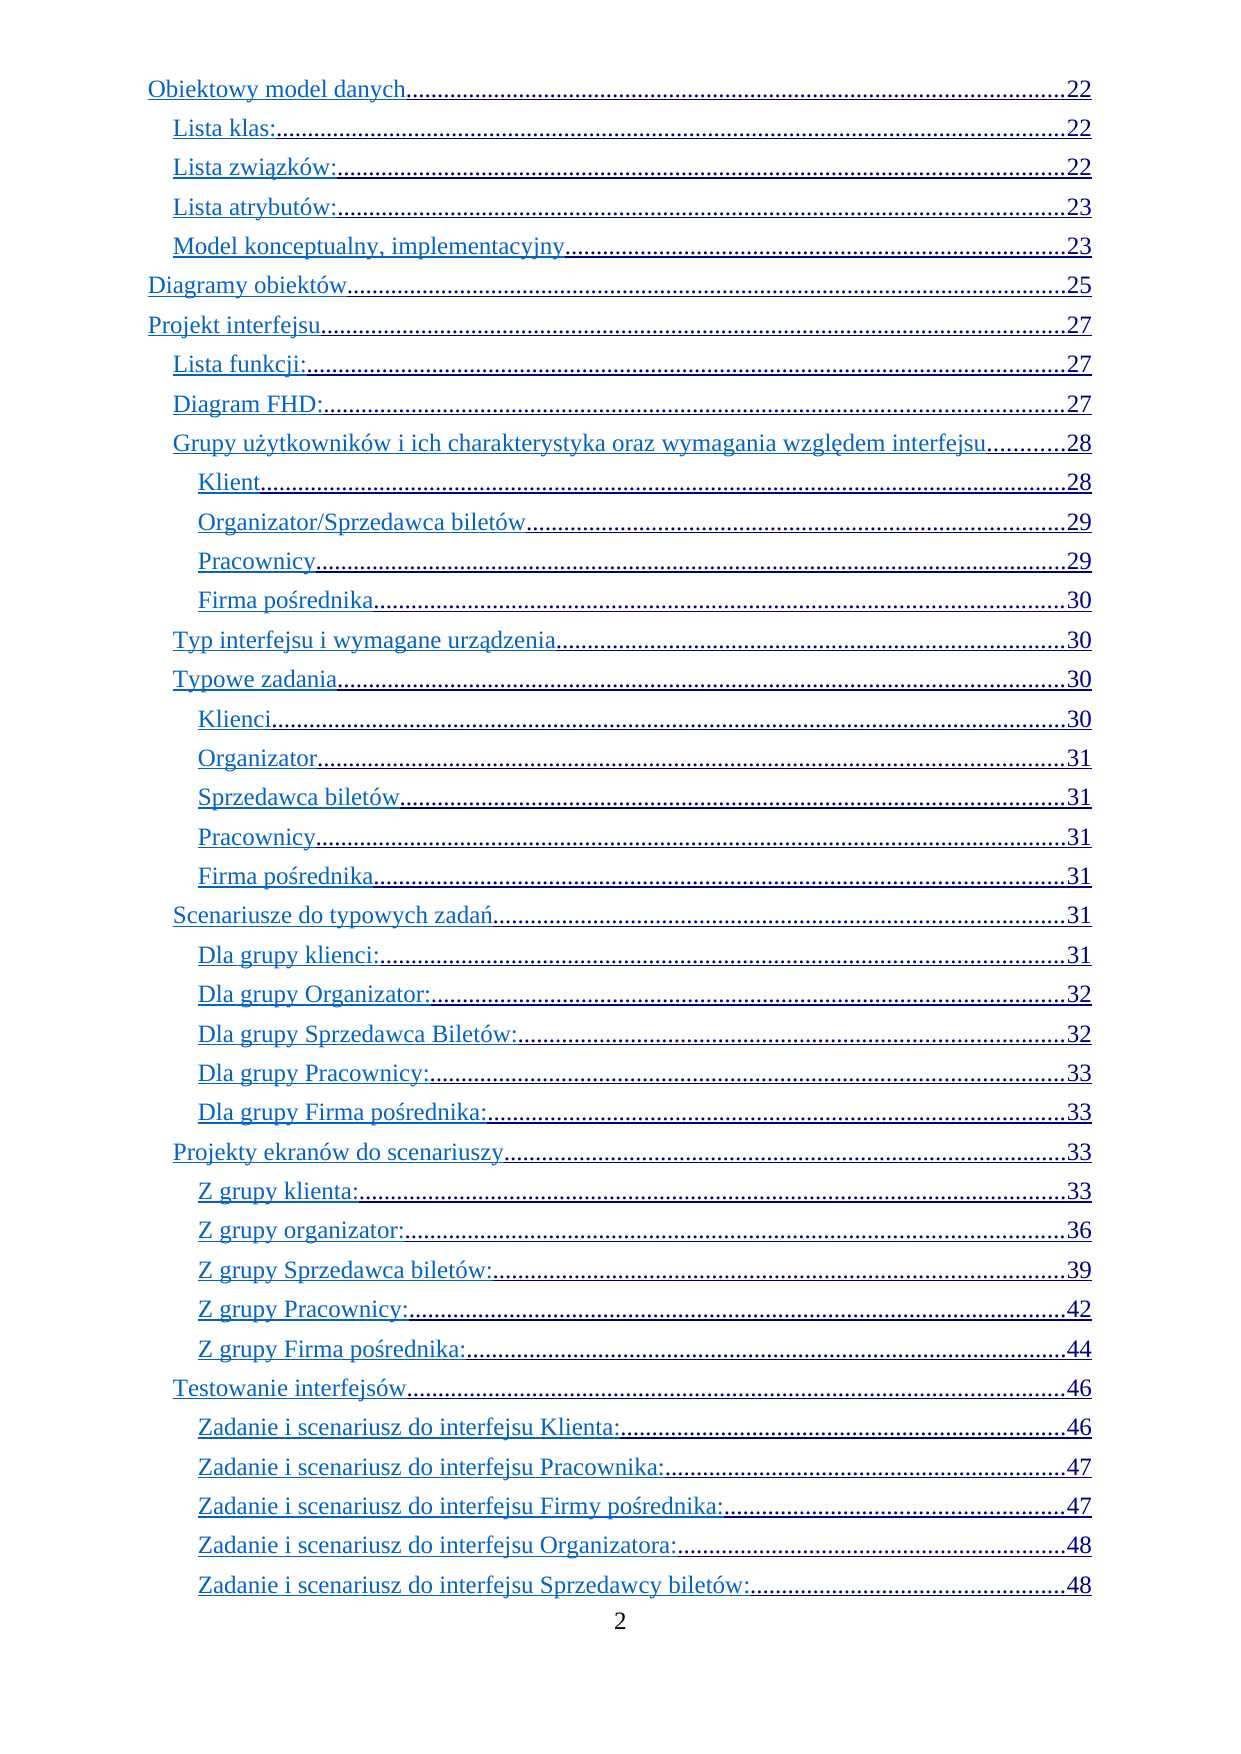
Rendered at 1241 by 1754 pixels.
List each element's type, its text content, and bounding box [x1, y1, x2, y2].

text Pracownicy 31 [198, 822, 1093, 851]
text Organizator/Sprzedawca biletów 29 [198, 507, 1093, 536]
text Zadanie i scenariusz do interfejsu Pracownika: 47 [198, 1452, 1093, 1481]
text Lista związków: 22 [173, 152, 1093, 181]
text Lista atrybutów: 23 [173, 192, 1093, 221]
text Diagram FHD: 27 [173, 389, 1093, 417]
text Projekt interfejsu 27 [148, 310, 1093, 339]
text Dla grupy Pracownicy: 33 [198, 1058, 1093, 1087]
text Zadanie i scenariusz do interfejsu Organizatora: 48 [198, 1531, 1093, 1559]
text Typ interfejsu i wymagane urządzenia 30 [173, 625, 1093, 654]
text Zadanie i scenariusz do interfejsu Sprzedawcy biletów: 48 [198, 1570, 1093, 1599]
text Klient 28 [198, 467, 1093, 496]
text Projekty ekranów do scenariuszy 33 [173, 1137, 1093, 1166]
text Firma pośrednika 31 [198, 861, 1093, 890]
text Model konceptualny, implementacyjny 23 [173, 231, 1093, 260]
text Z grupy Pracownicy: 42 [198, 1294, 1093, 1323]
text Zadanie i scenariusz do interfejsu Klienta: 46 [198, 1412, 1093, 1441]
text Dla grupy Organizator: 32 [198, 979, 1093, 1008]
text Typowe zadania 30 [173, 664, 1093, 693]
text Lista klas: 22 [173, 113, 1093, 142]
text Zadanie i scenariusz do interfejsu Firmy pośrednika: 47 [198, 1491, 1093, 1520]
text Z grupy Sprzedawca biletów: 39 [198, 1255, 1093, 1284]
text Firma pośrednika 30 [198, 586, 1093, 614]
text Z grupy organizator: 36 [198, 1216, 1093, 1244]
text Z grupy Firma pośrednika: 44 [198, 1334, 1093, 1362]
text Scenariusze do typowych zadań 31 [173, 901, 1093, 929]
text Pracownicy 29 [198, 546, 1093, 575]
text Klienci 30 [198, 704, 1093, 732]
text Dla grupy klienci: 31 [198, 940, 1093, 969]
text Obiektowy model danych 22 [148, 74, 1093, 102]
text Dla grupy Sprzedawca Biletów: 32 [198, 1019, 1093, 1047]
text Dla grupy Firma pośrednika: 33 [198, 1097, 1093, 1126]
text Organizator 31 [198, 743, 1093, 772]
text Z grupy klienta: 33 [198, 1176, 1093, 1205]
text Diagramy obiektów 25 [148, 271, 1093, 299]
text Grupy użytkowników i ich charakterystyka oraz wymagania względem interfejsu 28 [173, 428, 1093, 457]
text Testowanie interfejsów 46 [173, 1373, 1093, 1402]
text Lista funkcji: 27 [173, 349, 1093, 378]
text Sprzedawca biletów 31 [198, 782, 1093, 811]
